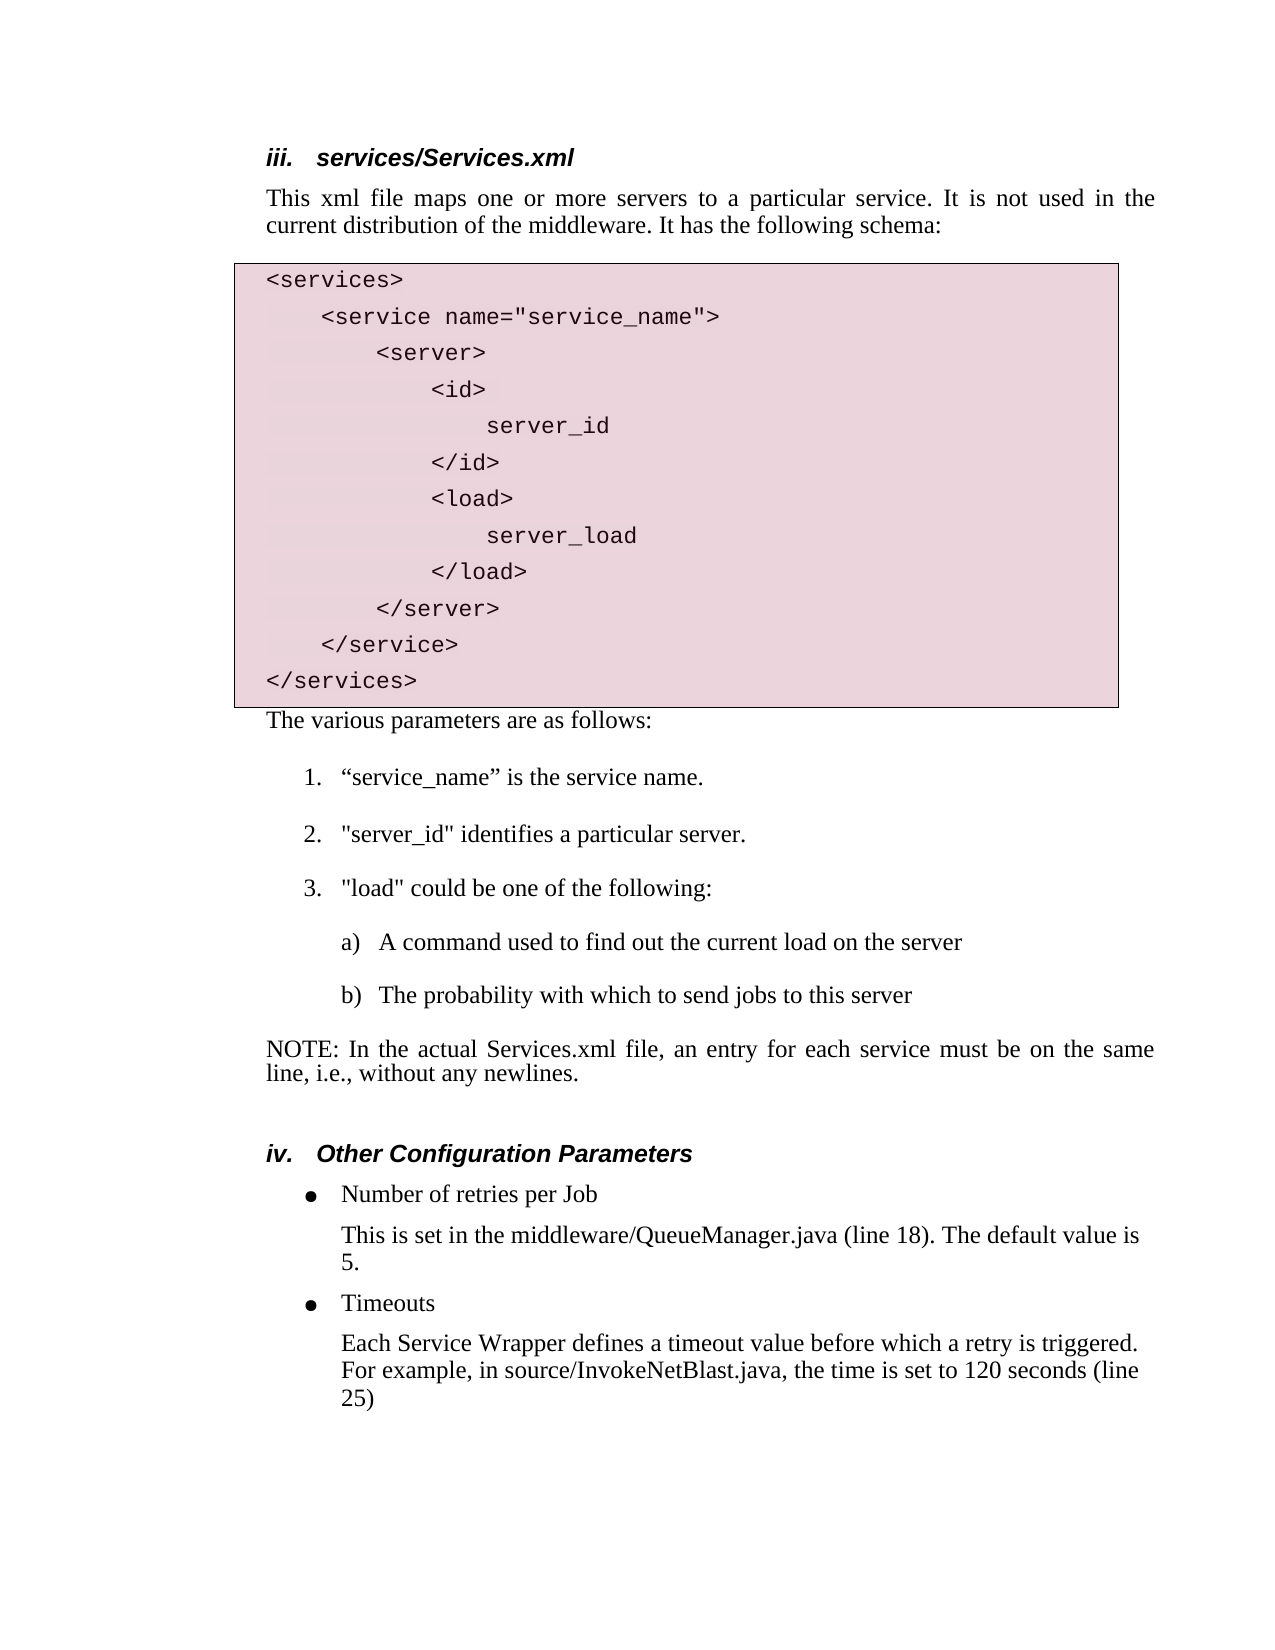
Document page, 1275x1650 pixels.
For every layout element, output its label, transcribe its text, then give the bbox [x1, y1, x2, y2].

text <id> [1119, 378, 1157, 402]
subtitle services/Services.xml [266, 143, 1157, 171]
text server_id [1119, 414, 1157, 438]
list The probability with which to send jobs to this server [341, 984, 1157, 1008]
text <service name="service_name"> [1119, 305, 1157, 329]
subtitle Other Configuration Parameters [266, 1140, 1157, 1168]
text This xml file maps one or more servers to a particular service. It is not used in the current distribution of the middleware. It has the following schema: [266, 184, 1157, 239]
list Each Service Wrapper defines a timeout value before which a retry is triggered. For example, in source/InvokeNetBlast.java, the time is set to 120 seconds (line 25) [303, 1329, 1157, 1412]
text The various parameters are as follows: [266, 706, 1157, 734]
list “service_name” is the service name. [303, 763, 1157, 791]
text </server> [1119, 597, 1157, 621]
text </service> [1119, 633, 1157, 657]
text NOTE: In the actual Services.xml file, an entry for each service must be on the same line, i.e., without any newlines. [266, 1038, 1157, 1086]
list "server_id" identifies a particular server. [303, 821, 1157, 848]
text <load> [1119, 487, 1157, 511]
text </services> [1119, 670, 1157, 694]
text server_load [1119, 524, 1157, 548]
list "load" could be one of the following: [303, 878, 1157, 902]
list Timeouts [303, 1289, 1157, 1316]
list A command used to find out the current load on the server [341, 931, 1157, 955]
list Number of retries per Job [303, 1181, 1157, 1208]
text </load> [1119, 560, 1157, 584]
list This is set in the middleware/QueueManager.java (line 18). The default value is 5. [303, 1221, 1157, 1276]
text </id> [1119, 451, 1157, 475]
text <server> [1119, 342, 1157, 366]
text <services> [1119, 269, 1157, 293]
